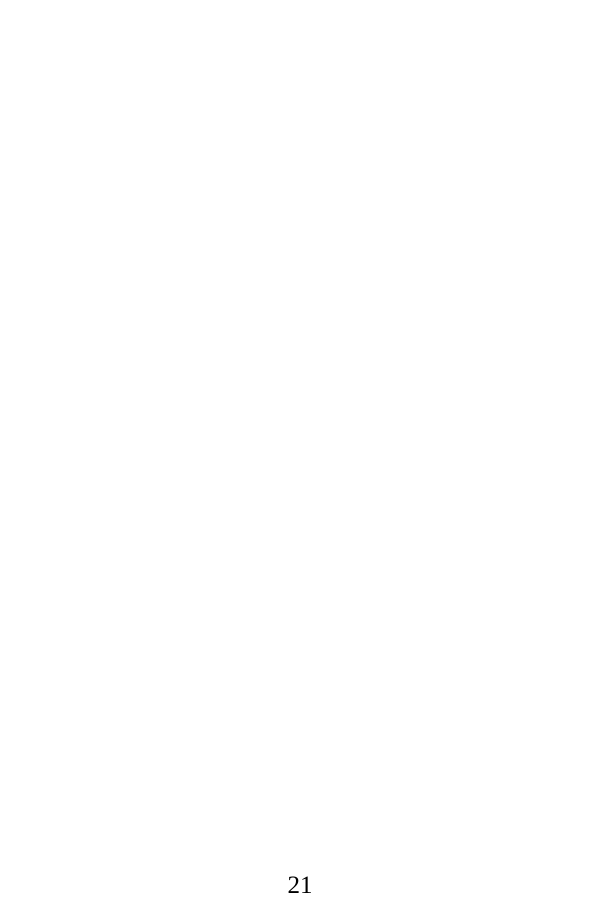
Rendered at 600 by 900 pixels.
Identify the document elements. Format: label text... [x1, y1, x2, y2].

text I drove Cait’s car toward country karaoke, but saw Lucy walking outside of Weirdo Central and parked the car. She hollered to see if we needed anything and I said, “Rap Snacks!” [37, 673, 562, 764]
text . . . [37, 310, 562, 333]
text . . . [37, 560, 562, 582]
text . . . [37, 106, 562, 128]
text I talked with Jess for a minute and decided I would continue downtown. I walked to the bank, had a coffee at AVL Club, walked to Jack of the Wood, had a NA Guinness, walked back to Battle Cat for a cup of coffee, ordered some veggie dumplings from Lil’ Nick, ate them on my walk home, listened to a Big Fur album, took a bath, made peas n’ noodles and wrote in my journal. [37, 355, 562, 537]
text It was close to one when I started getting my things together to leave the house. The weather was inviting at first, but the further I walked, the more the wind blew in my face. “The wind rises; you must live.” I stopped into Battle Cat, ordered a latte and wrote in my journal. [37, 151, 562, 287]
text we hung at karaoke until 230. then, Lucy bought three hot dogs and we went to Cait’s house where we listened to music and played charades until 430. I [37, 764, 562, 832]
text It was still too cold to go for a walk at eleven, so I made another coffee and put on The Wind Rises. [37, 37, 562, 83]
text I looked at my phone for a while, listened to some 311 and walked up to the Mashup. I snuck in the back and ordered a kombucha and a sparkling lemonade. [37, 605, 562, 673]
